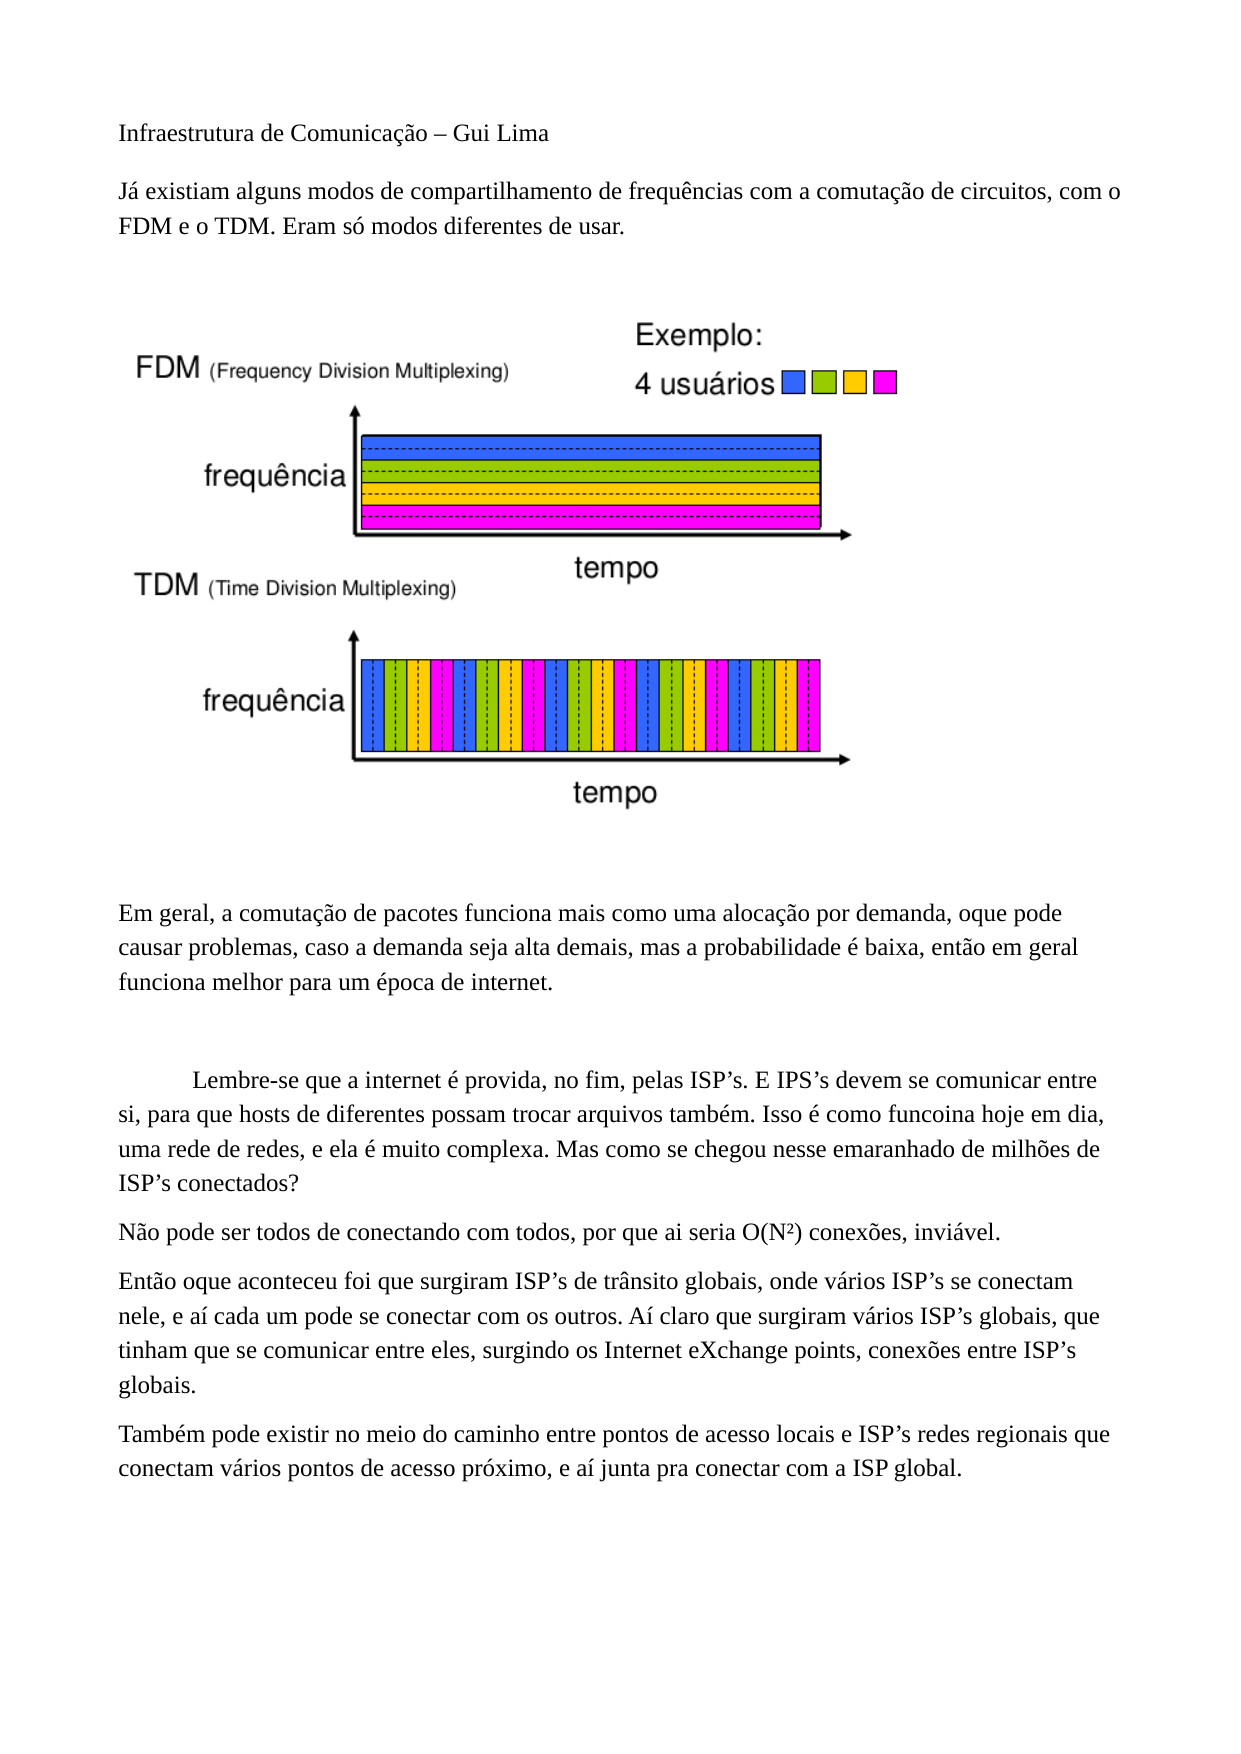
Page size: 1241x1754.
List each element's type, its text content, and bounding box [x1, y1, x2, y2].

text Já existiam alguns modos de compartilhamento de frequências com a comutação de circuitos, com o FDM e o TDM. Eram só modos diferentes de usar. [118, 176, 1122, 239]
text Também pode existir no meio do caminho entre pontos de acesso locais e ISP’s redes regionais que conectam vários pontos de acesso próximo, e aí junta pra conectar com a ISP global. [118, 1419, 1122, 1482]
text Então oque aconteceu foi que surgiram ISP’s de trânsito globais, onde vários ISP’s se conectam nele, e aí cada um pode se conectar com os outros. Aí claro que surgiram vários ISP’s globais, que tinham que se comunicar entre eles, surgindo os Internet eXchange points, conexões entre ISP’s globais. [118, 1266, 1122, 1398]
text Lembre-se que a internet é provida, no fim, pelas ISP’s. E IPS’s devem se comunicar entre si, para que hosts de diferentes possam trocar arquivos também. Isso é como funcoina hoje em dia, uma rede de redes, e ela é muito complexa. Mas como se chegou nesse emaranhado de milhões de ISP’s conectados? [118, 1065, 1122, 1197]
text Não pode ser todos de conectando com todos, por que ai seria O(N²) conexões, inviável. [118, 1217, 1122, 1246]
picture [115, 295, 970, 815]
text Em geral, a comutação de pacotes funciona mais como uma alocação por demanda, oque pode causar problemas, caso a demanda seja alta demais, mas a probabilidade é baixa, então em geral funciona melhor para um época de internet. [118, 898, 1122, 995]
